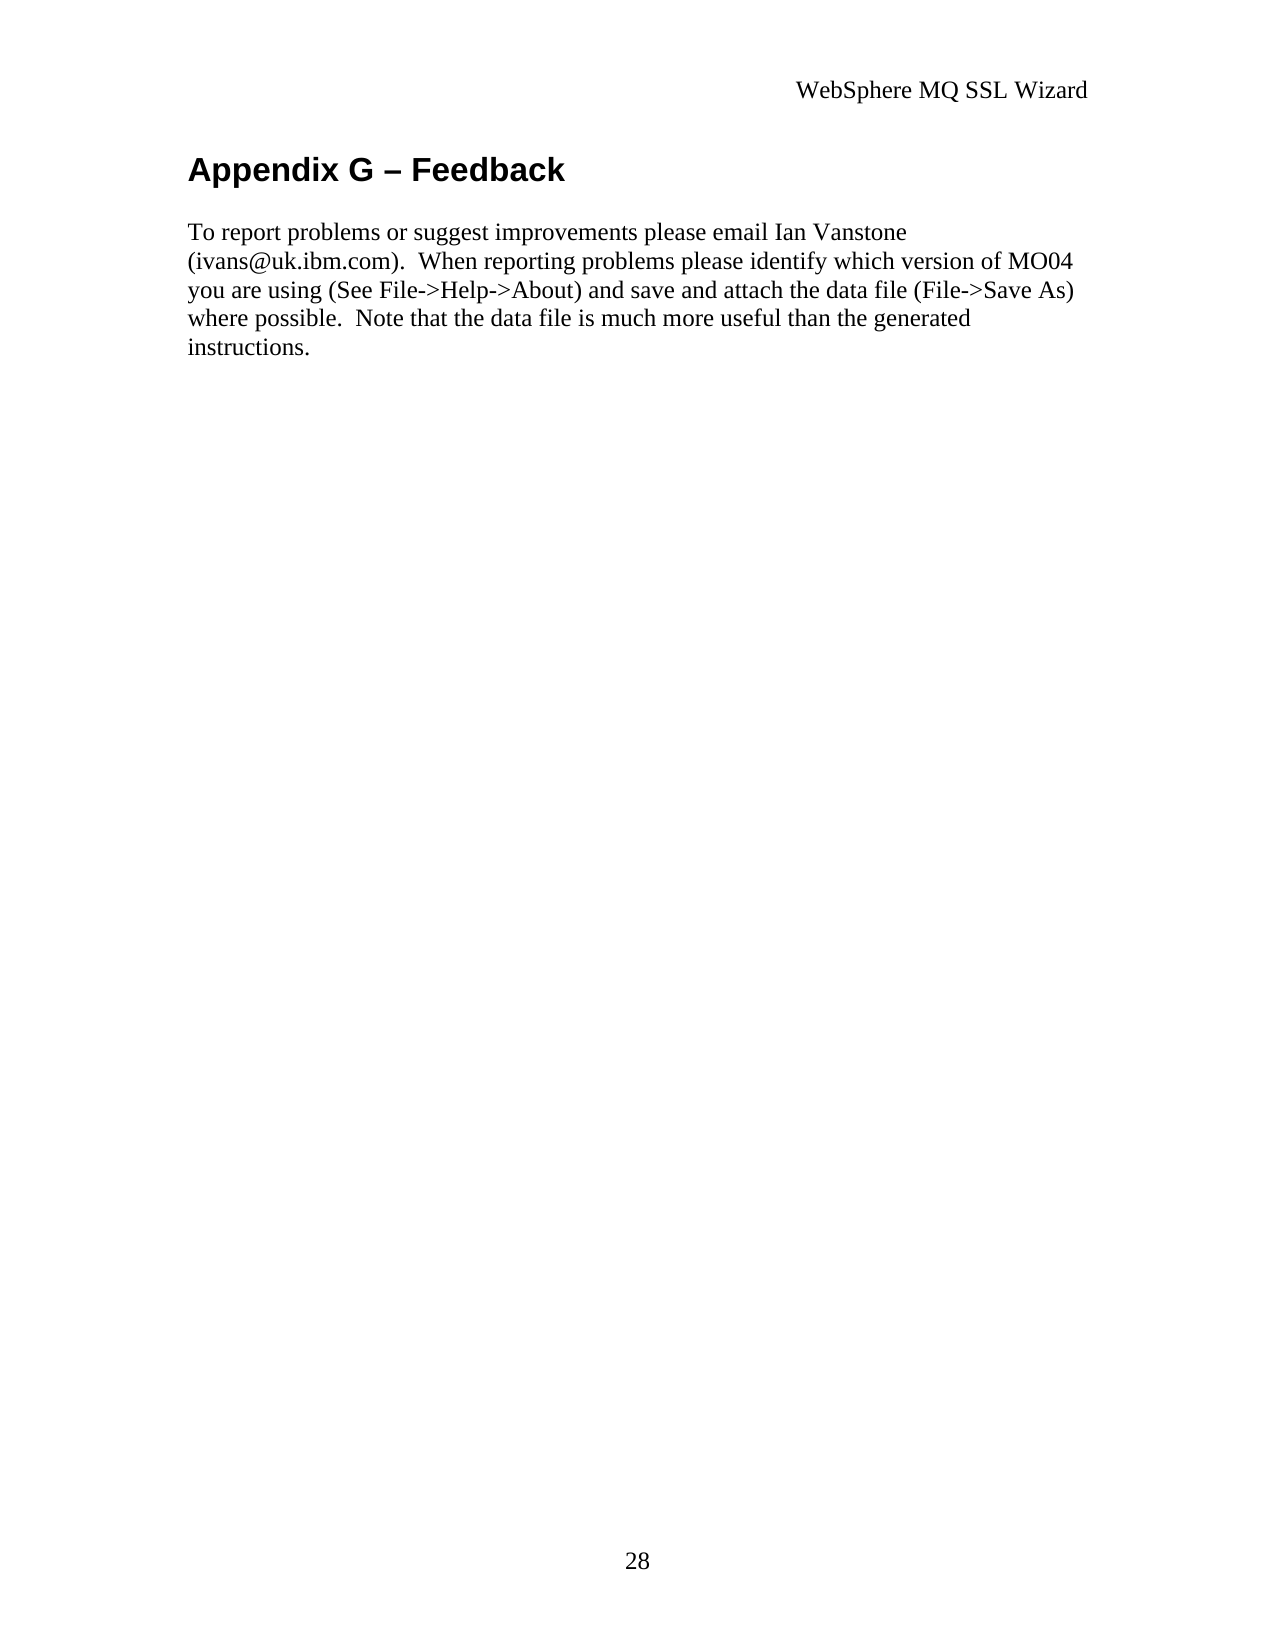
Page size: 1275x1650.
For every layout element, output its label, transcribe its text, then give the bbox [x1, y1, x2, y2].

text Appendix G – Feedback [187, 150, 1088, 188]
text To report problems or suggest improvements please email Ian Vanstone (ivans@uk.ibm.com). When reporting problems please identify which version of MO04 you are using (See File->Help->About) and save and attach the data file (File->Save As) where possible. Note that the data file is much more useful than the generated instructions. [187, 217, 1088, 361]
